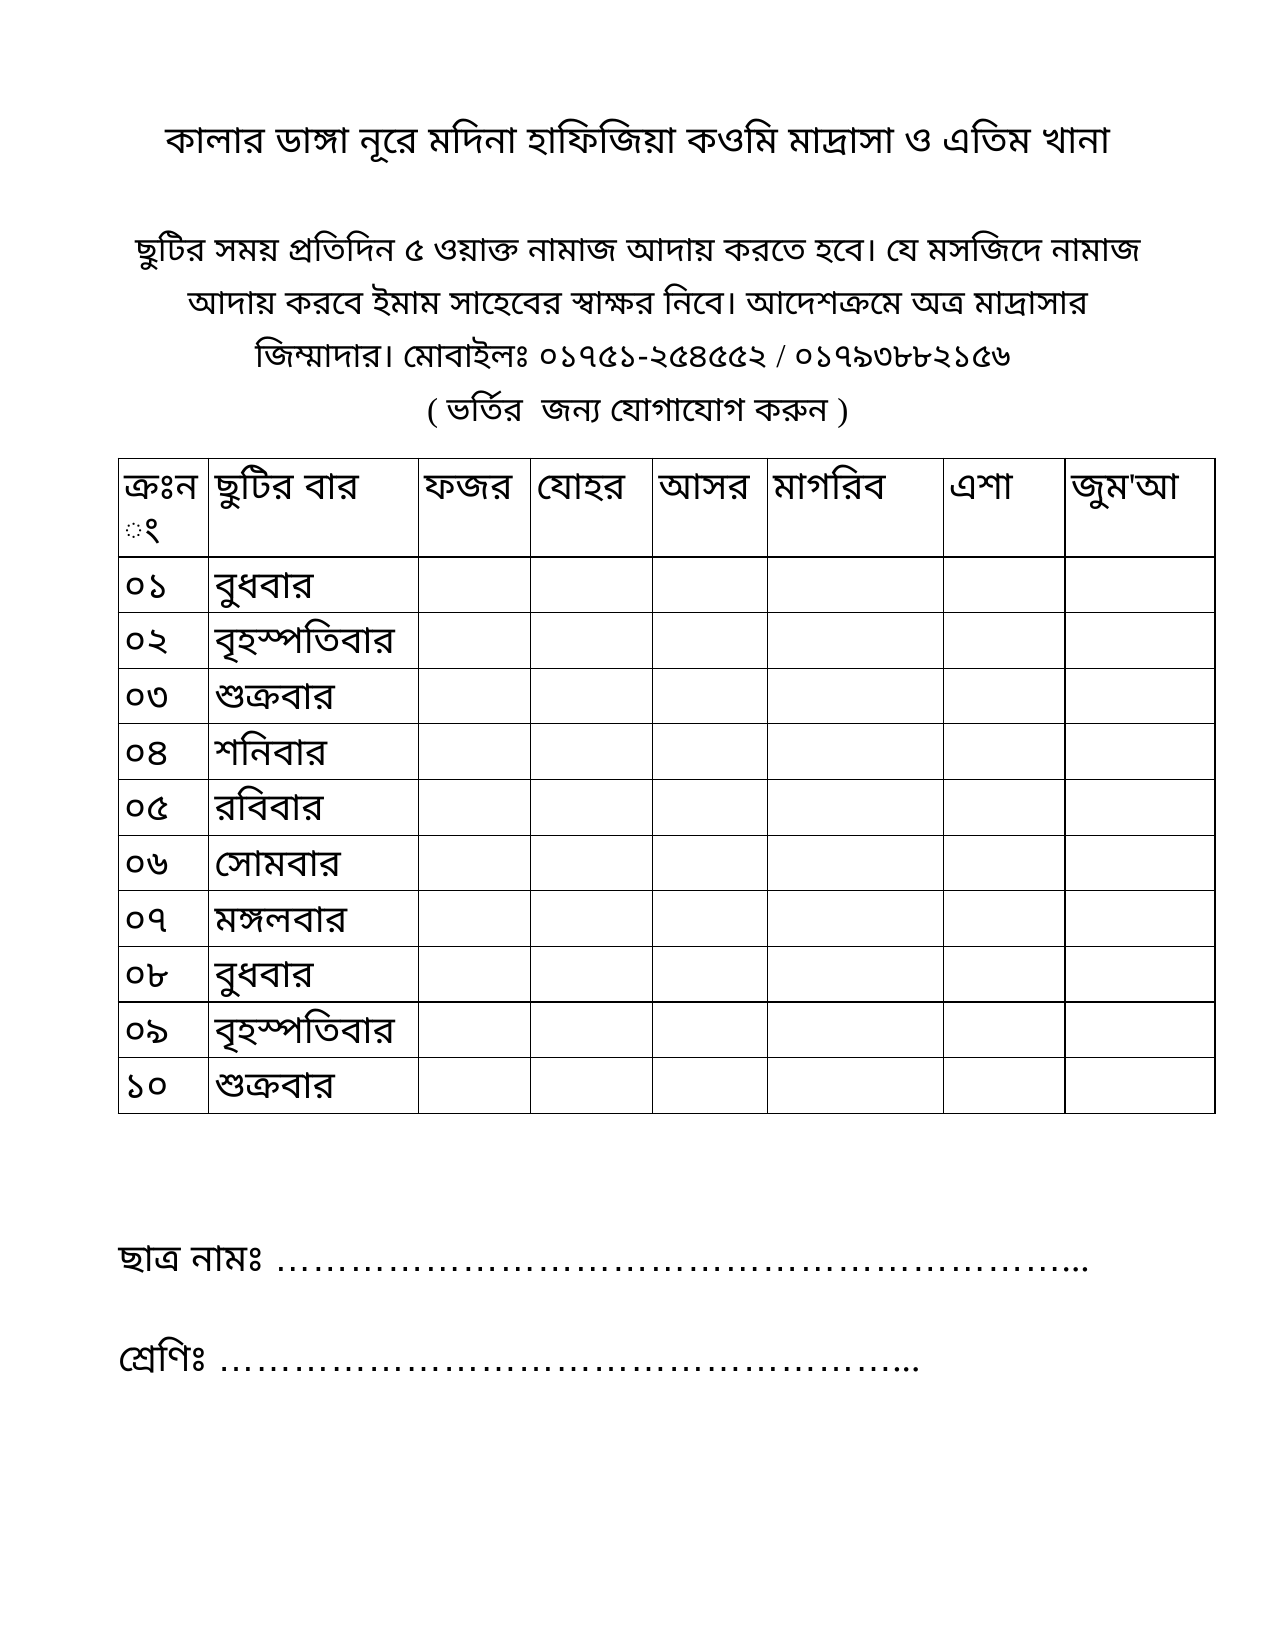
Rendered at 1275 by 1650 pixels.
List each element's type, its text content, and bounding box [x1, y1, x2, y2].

table_cell [419, 613, 530, 668]
table_cell ০৫ [119, 780, 208, 834]
table_cell [768, 613, 943, 668]
table_header যোহর [531, 459, 652, 556]
table_cell [531, 891, 652, 946]
table_cell [653, 1058, 767, 1113]
table_header জুম'আ [1066, 459, 1214, 556]
text ছাত্র নামঃ ………………………………………………………... [118, 1236, 1157, 1279]
text শ্রেণিঃ ………………………………………………... [118, 1336, 1157, 1379]
table_header আসর [653, 459, 767, 556]
table_cell [768, 891, 943, 946]
table_cell [1066, 558, 1214, 612]
table_cell [653, 891, 767, 946]
table_header এশা [944, 459, 1064, 556]
table_header ক্রঃনং [119, 459, 208, 556]
table_cell [531, 780, 652, 834]
table_cell [944, 558, 1064, 612]
table_cell [768, 669, 943, 723]
table_cell [653, 669, 767, 723]
table_cell [944, 613, 1064, 668]
table_cell [653, 780, 767, 834]
table_cell ০৯ [119, 1003, 208, 1057]
table_cell [768, 1058, 943, 1113]
table_cell [944, 947, 1064, 1001]
table_cell [1066, 1058, 1214, 1113]
table_cell ০৩ [119, 669, 208, 723]
table_cell [531, 836, 652, 890]
table_cell [768, 780, 943, 834]
table_cell [768, 947, 943, 1001]
table_cell ০৮ [119, 947, 208, 1001]
table_cell [944, 836, 1064, 890]
table_cell [1066, 669, 1214, 723]
table_cell শুক্রবার [209, 1058, 418, 1113]
table_cell [419, 947, 530, 1001]
table_cell শনিবার [209, 724, 418, 779]
table_cell [944, 1003, 1064, 1057]
table_cell [419, 558, 530, 612]
table_header ছুটির বার [209, 459, 418, 556]
table_cell [653, 558, 767, 612]
table_cell [1066, 780, 1214, 834]
table_header ফজর [419, 459, 530, 556]
table_cell বুধবার [209, 947, 418, 1001]
table_cell [531, 947, 652, 1001]
table_cell [1066, 891, 1214, 946]
table_cell [1066, 836, 1214, 890]
table_cell [1066, 724, 1214, 779]
table_cell সোমবার [209, 836, 418, 890]
table_cell [531, 669, 652, 723]
table_cell ০১ [119, 558, 208, 612]
table_cell [944, 669, 1064, 723]
table_cell [1066, 1003, 1214, 1057]
table_cell [419, 669, 530, 723]
table_cell [1066, 613, 1214, 668]
table_cell [419, 724, 530, 779]
table_cell ০২ [119, 613, 208, 668]
table_cell [768, 724, 943, 779]
table_cell বৃহস্পতিবার [209, 1003, 418, 1057]
table_cell ০৬ [119, 836, 208, 890]
table_cell [653, 724, 767, 779]
table_cell [531, 558, 652, 612]
table_header মাগরিব [768, 459, 943, 556]
table_cell [531, 613, 652, 668]
table_cell [531, 724, 652, 779]
table_cell শুক্রবার [209, 669, 418, 723]
table_cell [768, 1003, 943, 1057]
table_cell [1066, 947, 1214, 1001]
table_cell ১০ [119, 1058, 208, 1113]
table_cell [419, 780, 530, 834]
table_cell [653, 1003, 767, 1057]
table_cell [768, 558, 943, 612]
table_cell [944, 780, 1064, 834]
table_cell [531, 1058, 652, 1113]
table_cell [419, 836, 530, 890]
table_cell রবিবার [209, 780, 418, 834]
table_cell [531, 1003, 652, 1057]
table_cell ০৭ [119, 891, 208, 946]
table_cell [653, 947, 767, 1001]
table_cell [944, 724, 1064, 779]
table_cell বুধবার [209, 558, 418, 612]
table_cell [419, 1003, 530, 1057]
table_cell মঙ্গলবার [209, 891, 418, 946]
table_cell [653, 613, 767, 668]
table_cell বৃহস্পতিবার [209, 613, 418, 668]
table_cell [653, 836, 767, 890]
table_cell [419, 891, 530, 946]
table_cell ০৪ [119, 724, 208, 779]
table_cell [419, 1058, 530, 1113]
table_cell [944, 891, 1064, 946]
table_cell [944, 1058, 1064, 1113]
table_cell [768, 836, 943, 890]
